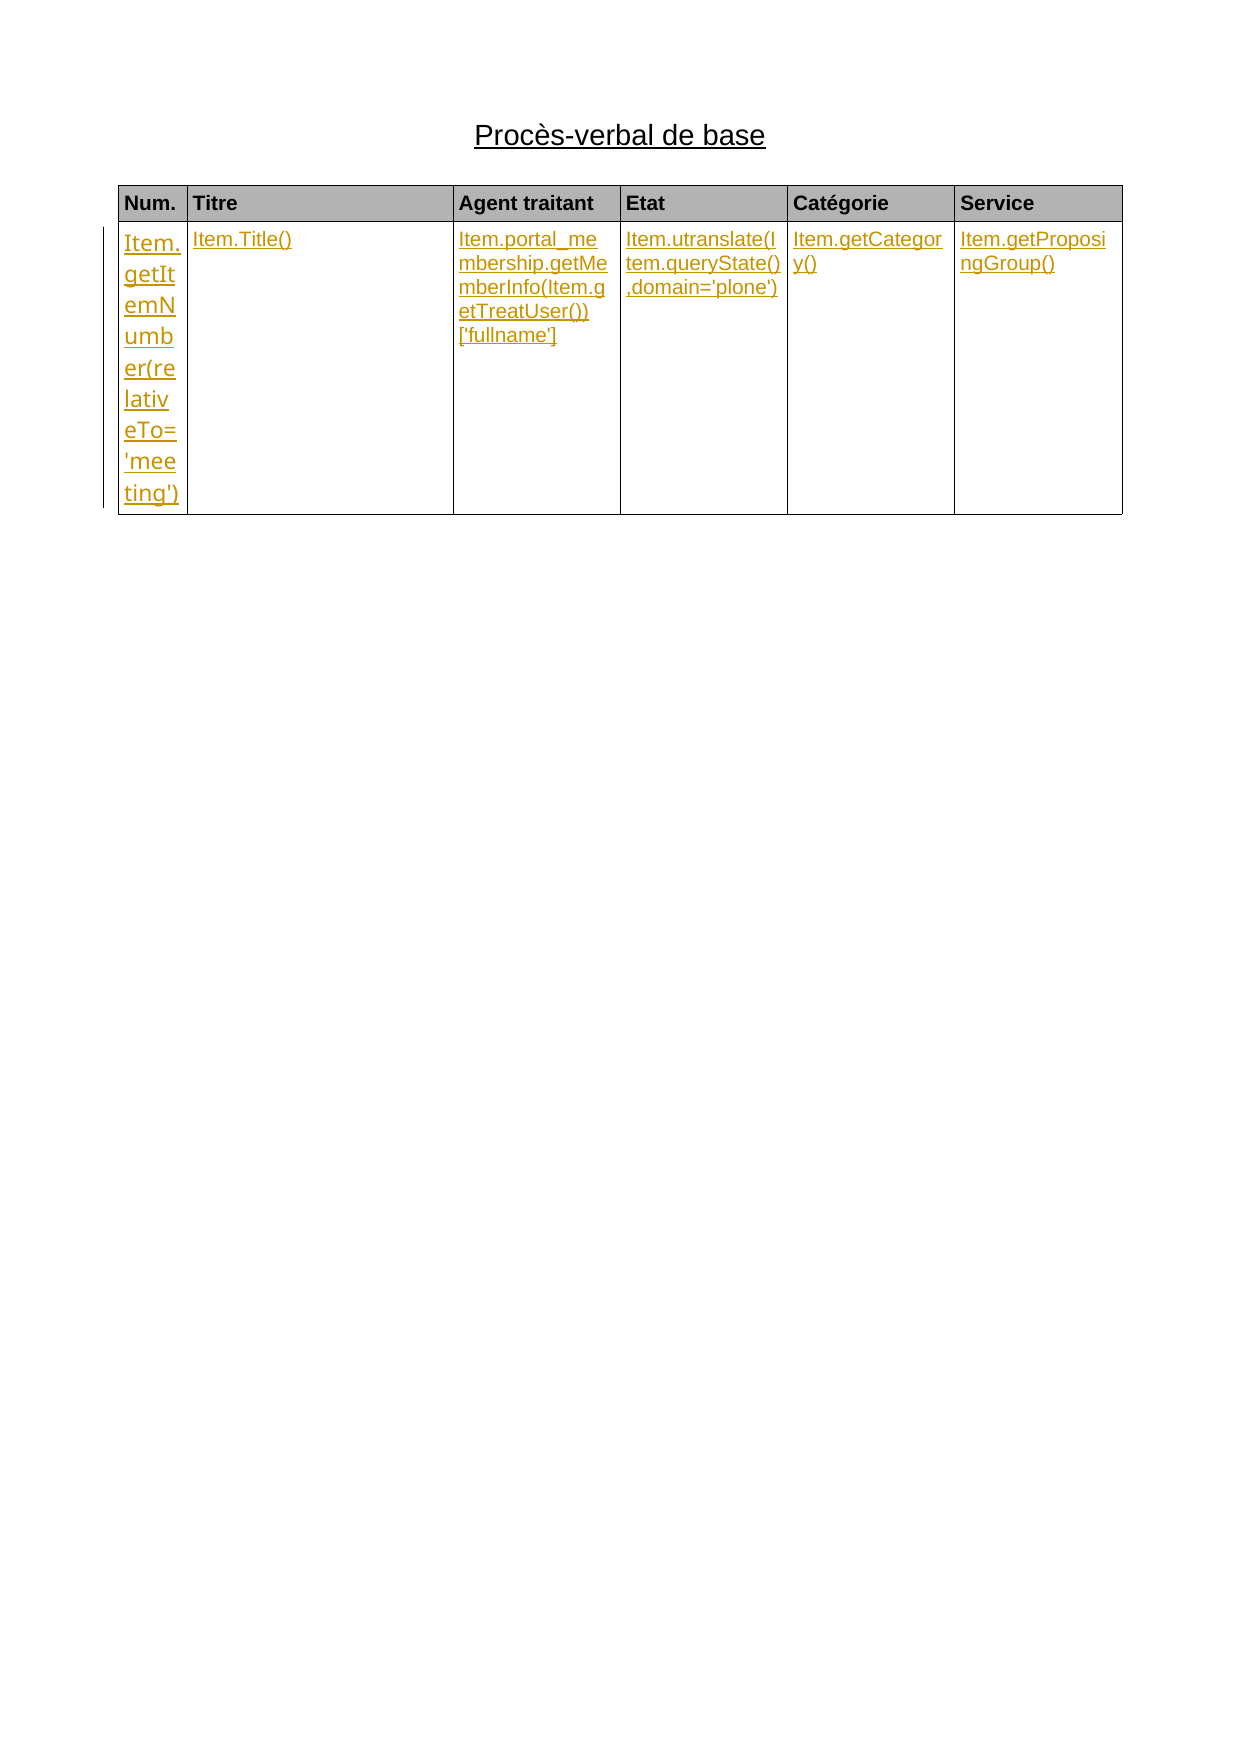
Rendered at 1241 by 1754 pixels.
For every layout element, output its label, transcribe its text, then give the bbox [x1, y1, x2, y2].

table_header Catégorie [788, 186, 954, 221]
table_header Service [955, 186, 1122, 221]
table_cell Item.getProposingGroup() [955, 222, 1122, 513]
table_cell Item.getItemNumber(relativeTo='meeting') [119, 222, 187, 513]
text Procès-verbal de base [118, 118, 1122, 152]
table_cell Item.Title() [188, 222, 453, 513]
table_header Num. [119, 186, 187, 221]
table_cell Item.getCategory() [788, 222, 954, 513]
table_header Agent traitant [454, 186, 620, 221]
table_cell Item.utranslate(Item.queryState(),domain='plone') [621, 222, 787, 513]
table_cell Item.portal_membership.getMemberInfo(Item.getTreatUser())['fullname'] [454, 222, 620, 513]
table_header Etat [621, 186, 787, 221]
table_header Titre [188, 186, 453, 221]
